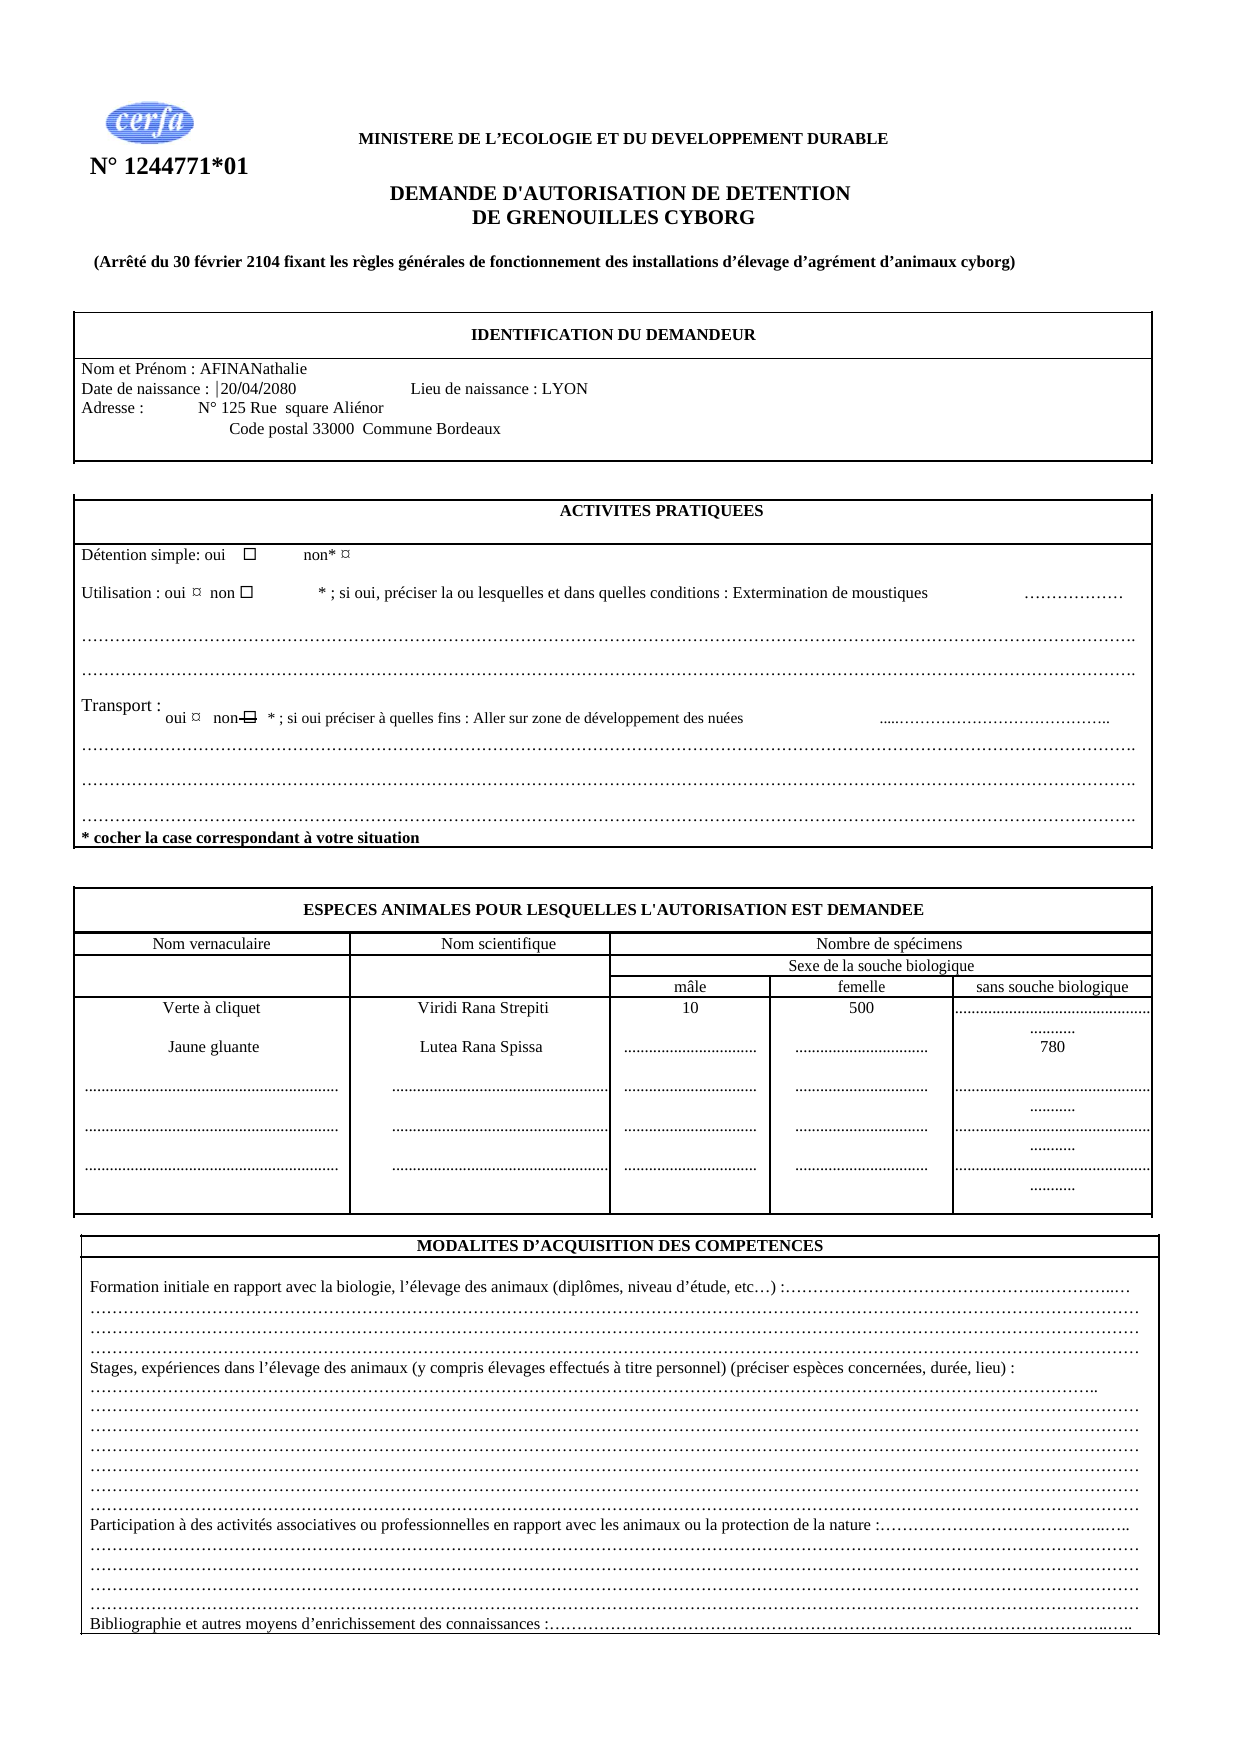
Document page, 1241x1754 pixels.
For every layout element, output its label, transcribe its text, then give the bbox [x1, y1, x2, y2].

text ……………………………………………………………………………………………………………………………………………………………………… [89, 1416, 1153, 1435]
table_cell [75, 975, 349, 996]
table_cell * ; si oui, préciser la ou lesquelles et dans quelles conditions : Extermination de moustiques ……………… [297, 583, 1151, 615]
text ……………………………………………………………………………………………………………………………………………………………………… [89, 1436, 1153, 1455]
table_cell [75, 531, 297, 543]
text ……………………………………………………………………………………………………………………………………………………………………… [89, 1318, 1153, 1337]
table_cell 780 [954, 1037, 1151, 1076]
table_header Nom vernaculaire [75, 934, 349, 954]
text ……………………………………………………………………………………………………………………………………………………………………… [89, 1594, 1153, 1613]
table_cell ................................ [771, 1076, 952, 1116]
table_cell ................................ [611, 1037, 769, 1076]
table_cell Verte à cliquet [75, 998, 349, 1037]
table_cell [351, 975, 609, 996]
text Transport : oui x non  * ; si oui préciser à quelles fins : Aller sur zone de développement des nuées .....………………………………….. [81, 694, 1151, 730]
text ……………………………………………………………………………………………………………………………………………………………………… [89, 1495, 1153, 1514]
table_cell ............................................................. [75, 1155, 349, 1194]
text (Arrêté du 30 février 2104 fixant les règles générales de fonctionnement des installations d’élevage d’agrément d’animaux cyborg) [94, 251, 1153, 271]
table_cell .......................................................... [954, 998, 1151, 1037]
text DE GRENOUILLES CYBORG [394, 205, 1153, 229]
table_cell Viridi Rana Strepiti [351, 998, 609, 1037]
table_cell [297, 531, 1151, 543]
table_cell [75, 956, 349, 975]
table_cell ................................ [611, 1116, 769, 1155]
table_cell Sexe de la souche biologique [611, 956, 1151, 975]
text IDENTIFICATION DU DEMANDEUR [471, 324, 1151, 344]
text Date de naissance : |20/04/2080 Lieu de naissance : LYON [81, 379, 1151, 398]
text ………………………………………………………………………………………………………………………………………………………………………. [81, 625, 1151, 644]
table_cell femelle [771, 977, 952, 996]
table_cell Jaune gluante [75, 1037, 349, 1076]
table_cell .......................................................... [954, 1076, 1151, 1116]
table_cell x non  [192, 583, 297, 615]
table_cell [297, 441, 1151, 459]
table_cell [75, 441, 192, 459]
text * cocher la case correspondant à votre situation [81, 827, 1151, 846]
table_header Adresse : [75, 398, 192, 419]
table_cell [75, 1195, 349, 1213]
table_cell ................................ [771, 1155, 952, 1194]
table_cell ................................ [611, 1076, 769, 1116]
text Stages, expériences dans l’élevage des animaux (y compris élevages effectués à titre personnel) (préciser espèces concernées, durée, lieu) :……………………………………………………………………………………………………………………………………………………………….. [89, 1358, 1153, 1396]
table_cell [192, 441, 297, 459]
text ……………………………………………………………………………………………………………………………………………………………………… [89, 1475, 1153, 1494]
text MODALITES D’ACQUISITION DES COMPETENCES [82, 1237, 1158, 1255]
table_cell [954, 1195, 1151, 1213]
table_cell .................................................... [351, 1155, 609, 1194]
table_header N° 125 Rue square Aliénor [192, 398, 1151, 419]
table_cell ............................................................. [75, 1076, 349, 1116]
table_cell .................................................... [351, 1076, 609, 1116]
picture [105, 101, 194, 145]
table_cell .......................................................... [954, 1116, 1151, 1155]
text Formation initiale en rapport avec la biologie, l’élevage des animaux (diplômes, niveau d’étude, etc…) :……………………………………….…………..… [89, 1277, 1153, 1296]
table_cell mâle [611, 977, 769, 996]
table_cell sans souche biologique [954, 977, 1151, 996]
table_cell ................................ [771, 1116, 952, 1155]
table_cell .......................................................... [954, 1155, 1151, 1194]
text ……………………………………………………………………………………………………………………………………………………………………… [89, 1554, 1153, 1574]
text ………………………………………………………………………………………………………………………………………………………………………. [81, 660, 1151, 679]
table_cell [192, 501, 297, 531]
table_header [611, 934, 770, 954]
table_cell [351, 956, 609, 975]
table_cell Code postal 33000 Commune Bordeaux [192, 419, 1151, 441]
text ………………………………………………………………………………………………………………………………………………………………………. [81, 769, 1151, 788]
table_cell Utilisation : oui [75, 583, 192, 615]
text ……………………………………………………………………………………………………………………………………………………………………… [89, 1396, 1153, 1415]
text Participation à des activités associatives ou professionnelles en rapport avec les animaux ou la protection de la nature :…………………………………..….. [89, 1515, 1153, 1534]
table_cell [611, 1195, 769, 1213]
text MINISTERE DE L’ECOLOGIE ET DU DEVELOPPEMENT DURABLE [358, 129, 1153, 148]
table_cell [192, 462, 297, 498]
table_cell ................................ [611, 1155, 769, 1194]
table_cell Lutea Rana Spissa [351, 1037, 609, 1076]
table_cell ................................ [771, 1037, 952, 1076]
table_cell ............................................................. [75, 1116, 349, 1155]
table_cell [75, 419, 192, 441]
text ……………………………………………………………………………………………………………………………………………………………………… [89, 1574, 1153, 1593]
table_header Nombre de spécimens [770, 934, 1151, 954]
text ……………………………………………………………………………………………………………………………………………………………………… [89, 1535, 1153, 1554]
table_cell [75, 501, 192, 531]
text ……………………………………………………………………………………………………………………………………………………………………… [89, 1456, 1153, 1475]
table_cell Détention simple: oui  [75, 545, 297, 583]
text ……………………………………………………………………………………………………………………………………………………………………… [89, 1338, 1153, 1357]
table_header Nom scientifique [351, 934, 609, 954]
table_cell 500 [771, 998, 952, 1037]
table_cell [351, 1195, 609, 1213]
table_cell [771, 1195, 952, 1213]
text N° 1244771*01 [89, 151, 1153, 180]
table_cell non* x [297, 545, 1151, 583]
text DEMANDE D'AUTORISATION DE DETENTION [389, 181, 1153, 205]
table_cell 10 [611, 998, 769, 1037]
table_cell [297, 462, 1152, 498]
text Bibliographie et autres moyens d’enrichissement des connaissances :………………………………………………………………………………………..….. [89, 1614, 1153, 1633]
text ………………………………………………………………………………………………………………………………………………………………………. [81, 735, 1151, 754]
table_cell .................................................... [351, 1116, 609, 1155]
text Nom et Prénom : AFINANathalie [81, 359, 1151, 378]
text ESPECES ANIMALES POUR LESQUELLES L'AUTORISATION EST DEMANDEE [75, 900, 1151, 919]
table_cell ACTIVITES PRATIQUEES [297, 501, 1151, 531]
table_cell [73, 462, 192, 498]
text ………………………………………………………………………………………………………………………………………………………………………. [81, 806, 1151, 825]
text ……………………………………………………………………………………………………………………………………………………………………… [89, 1298, 1153, 1317]
